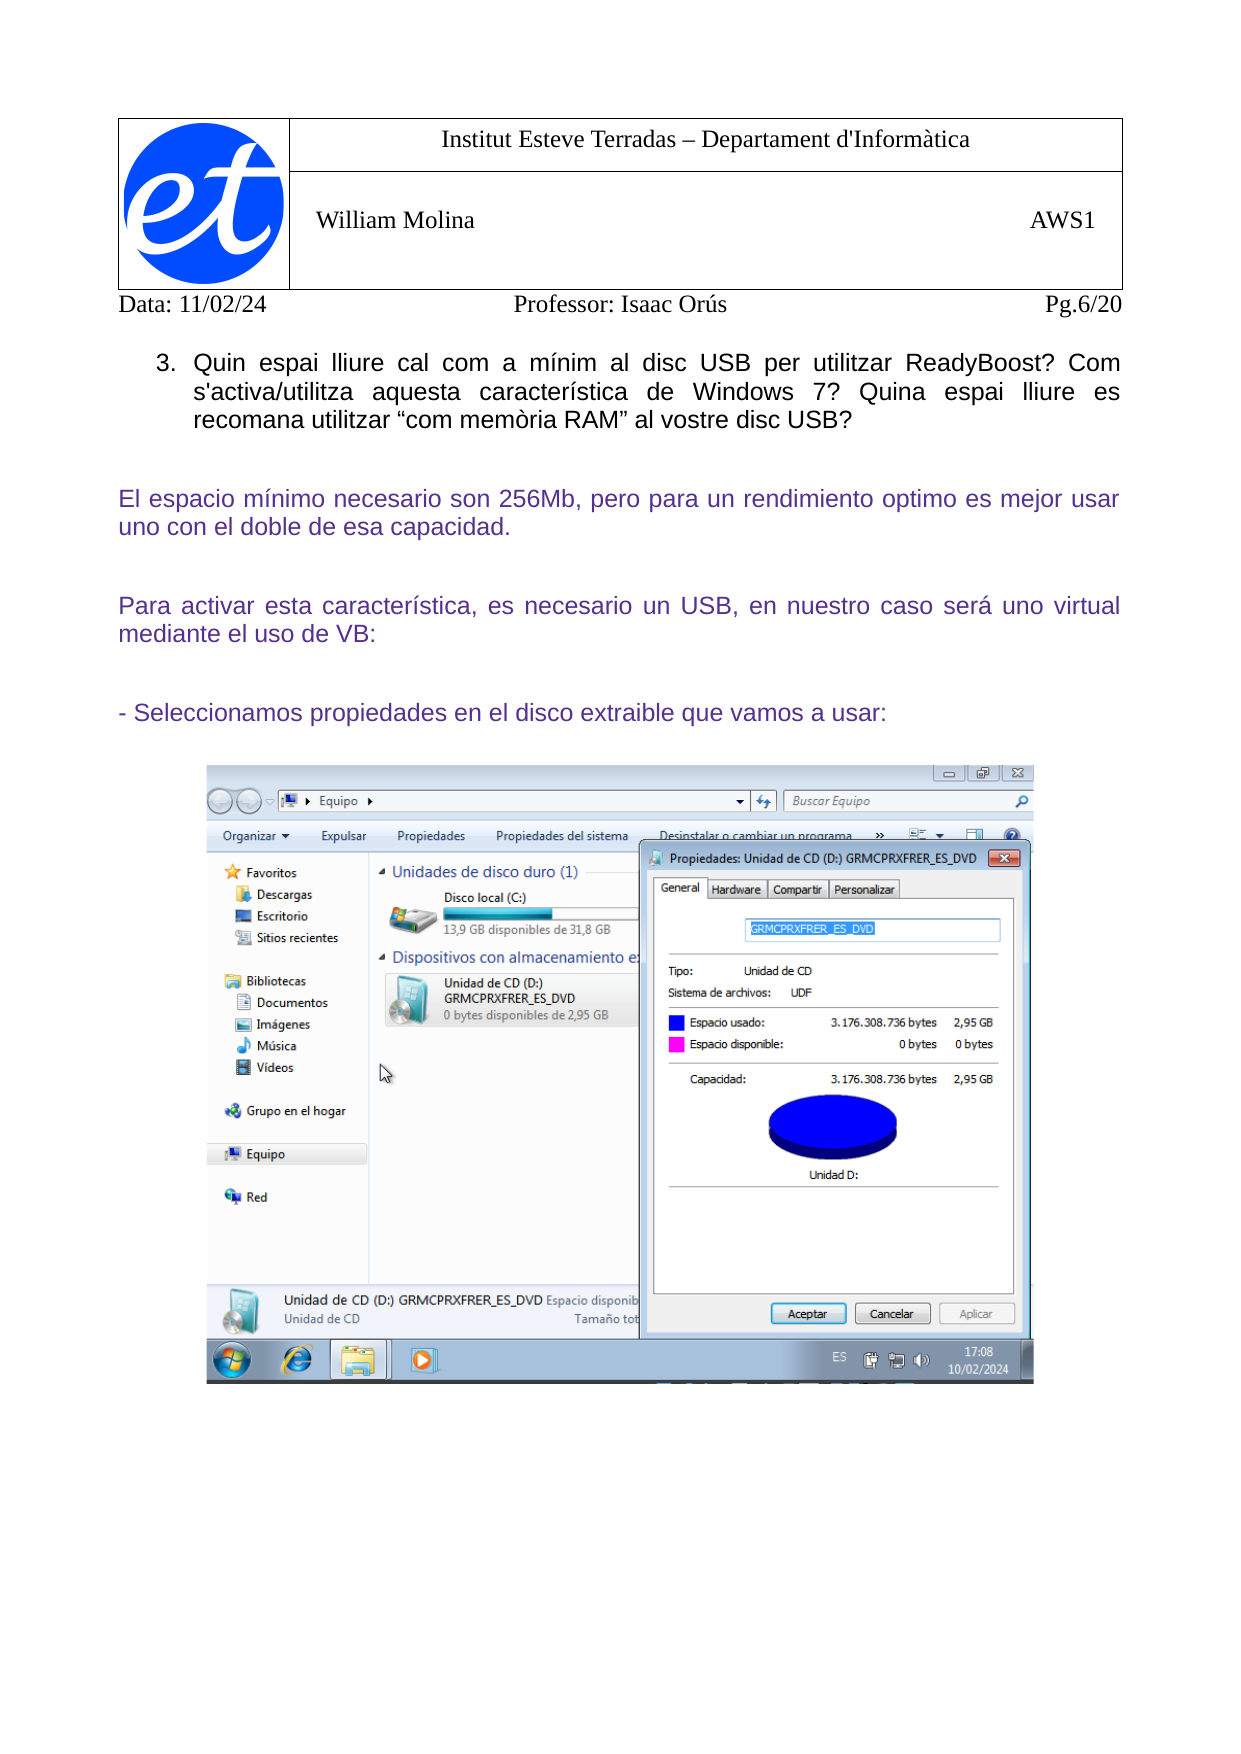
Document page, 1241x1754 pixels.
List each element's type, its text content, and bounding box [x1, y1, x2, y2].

text - Seleccionamos propiedades en el disco extraible que vamos a usar: [118, 698, 1122, 726]
text El espacio mínimo necesario son 256Mb, pero para un rendimiento optimo es mejor usar uno con el doble de esa capacidad. [118, 483, 1122, 541]
picture [123, 123, 284, 284]
picture [206, 765, 1034, 1384]
text Para activar esta característica, es necesario un USB, en nuestro caso será uno virtual mediante el uso de VB: [118, 591, 1122, 648]
list Quin espai lliure cal com a mínim al disc USB per utilitzar ReadyBoost? Com s'activa/utilitza aquesta característica de Windows 7? Quina espai lliure es recomana utilitzar “com memòria RAM” al vostre disc USB? [156, 348, 1122, 434]
